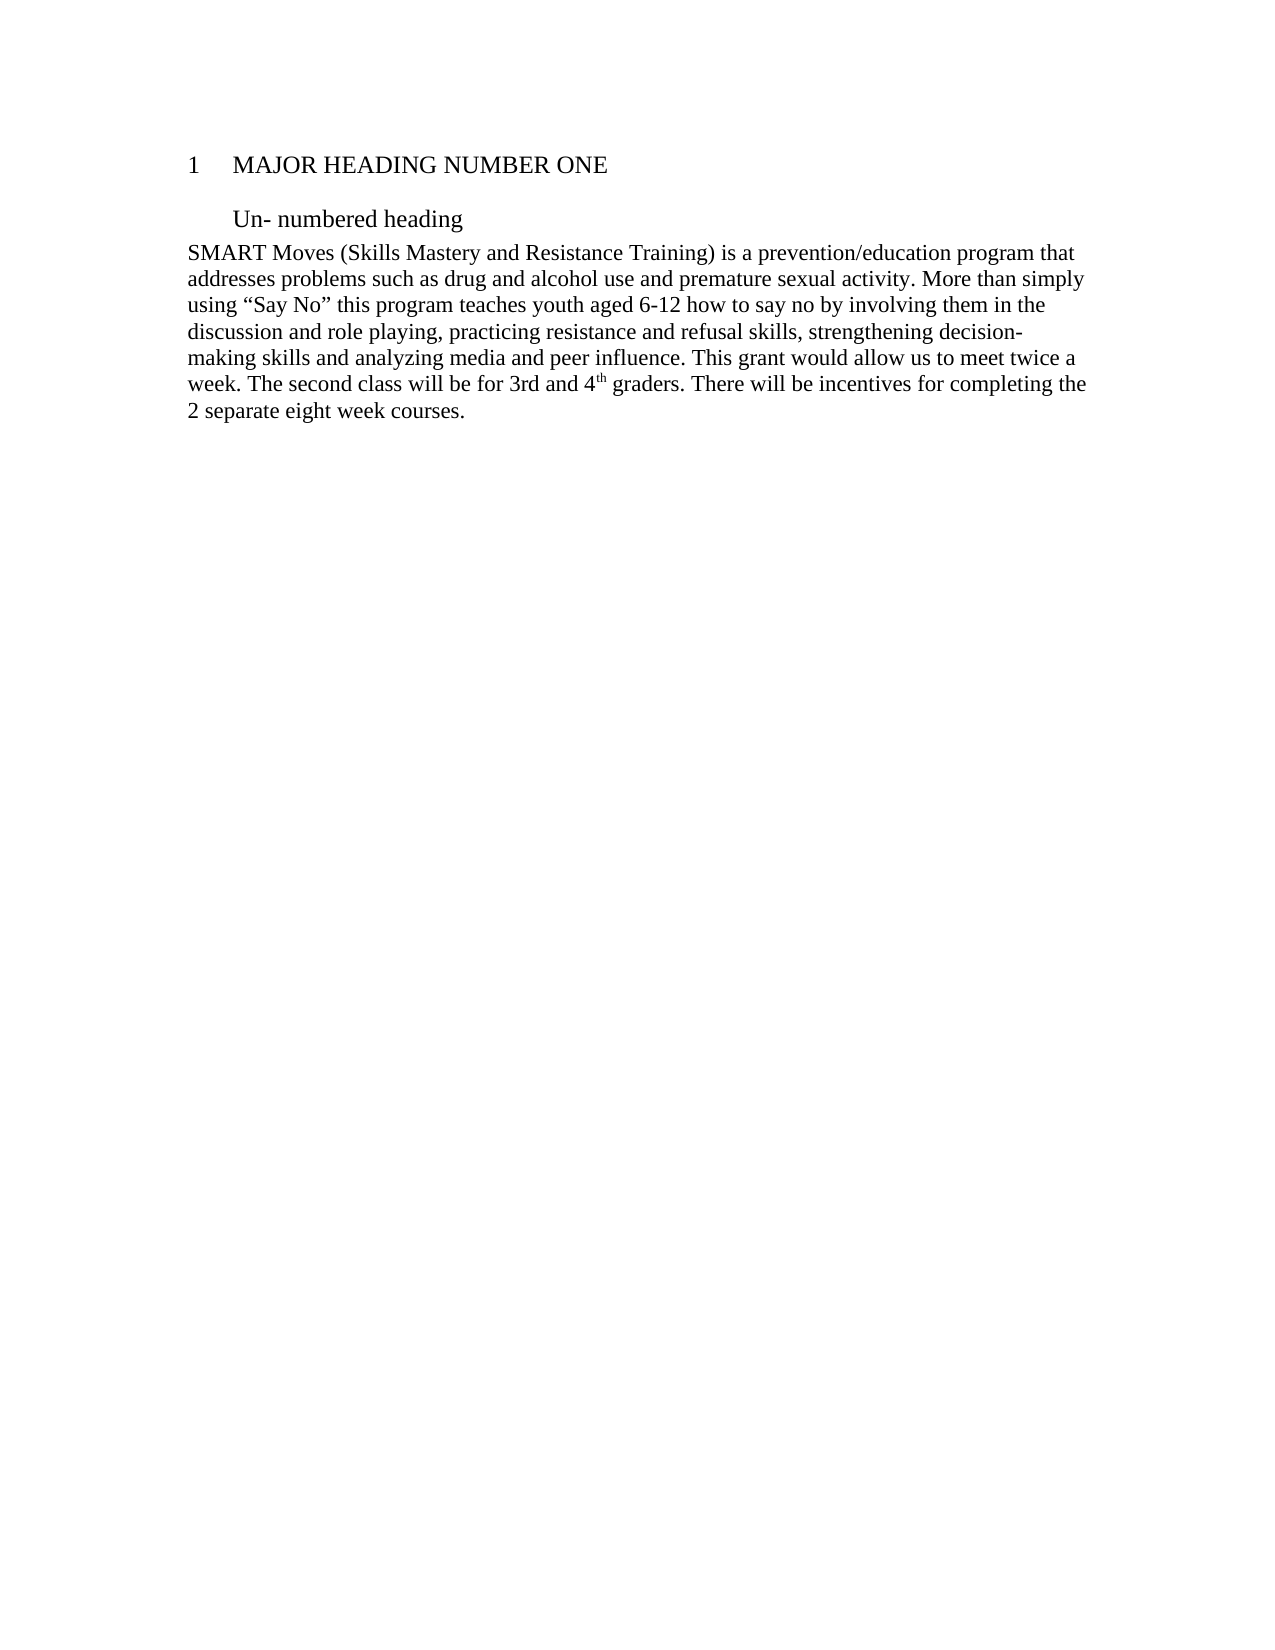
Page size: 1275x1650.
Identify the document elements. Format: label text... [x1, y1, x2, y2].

text SMART Moves (Skills Mastery and Resistance Training) is a prevention/education program that addresses problems such as drug and alcohol use and premature sexual activity. More than simply using “Say No” this program teaches youth aged 6-12 how to say no by involving them in the discussion and role playing, practicing resistance and refusal skills, strengthening decision-making skills and analyzing media and peer influence. This grant would allow us to meet twice a week. The second class will be for 3rd and 4th graders. There will be incentives for completing the 2 separate eight week courses. [187, 239, 1087, 423]
subtitle MAJOR HEADING NUMBER ONE [187, 150, 1087, 179]
subtitle Un- numbered heading [187, 204, 1087, 232]
